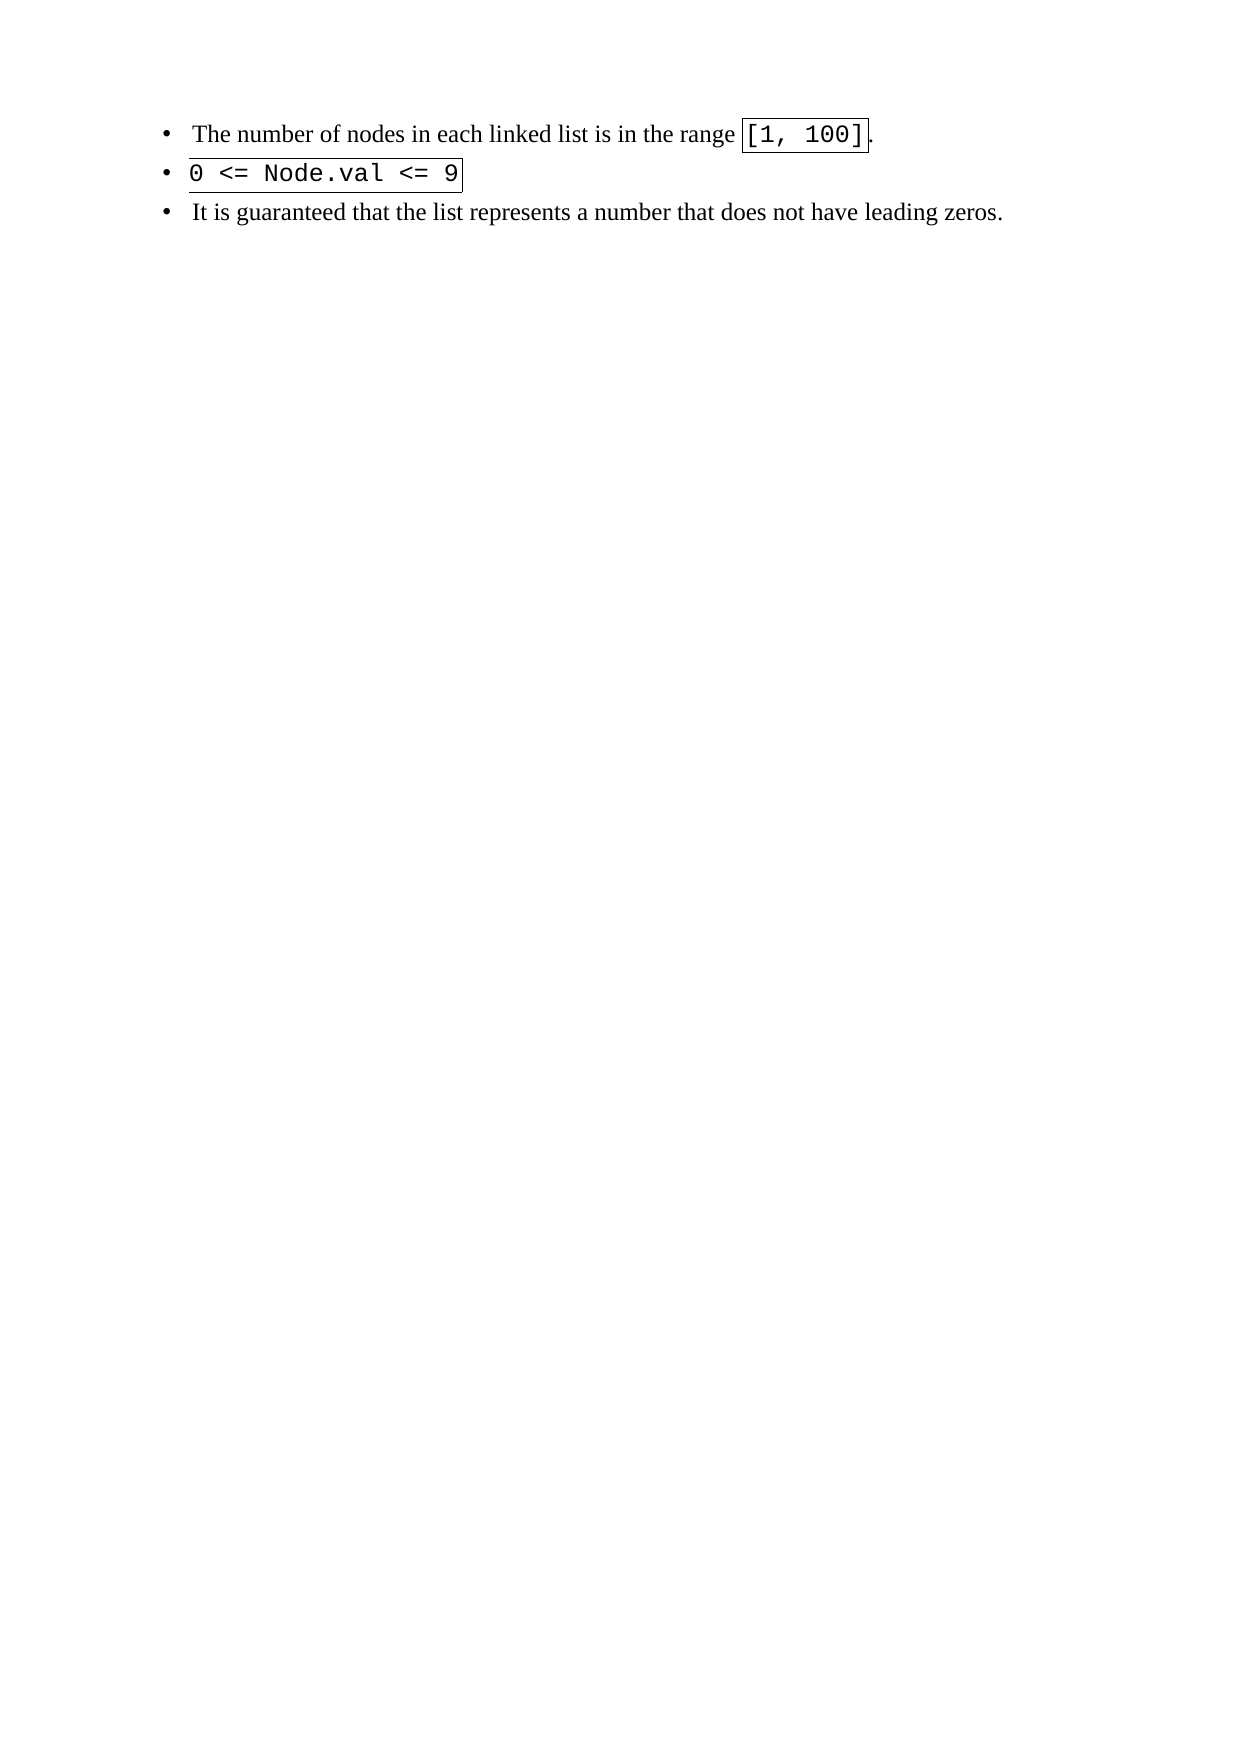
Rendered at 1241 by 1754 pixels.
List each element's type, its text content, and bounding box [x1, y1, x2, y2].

list The number of nodes in each linked list is in the range [1, 100]. [743, 119, 868, 152]
list It is guaranteed that the list represents a number that does not have leading zeros. [162, 197, 1122, 226]
list The number of nodes in each linked list is in the range [1, 100]. [162, 118, 742, 152]
list The number of nodes in each linked list is in the range [1, 100]. [869, 118, 1122, 152]
list [463, 158, 1122, 192]
list 0 <= Node.val <= 9 [162, 158, 462, 192]
